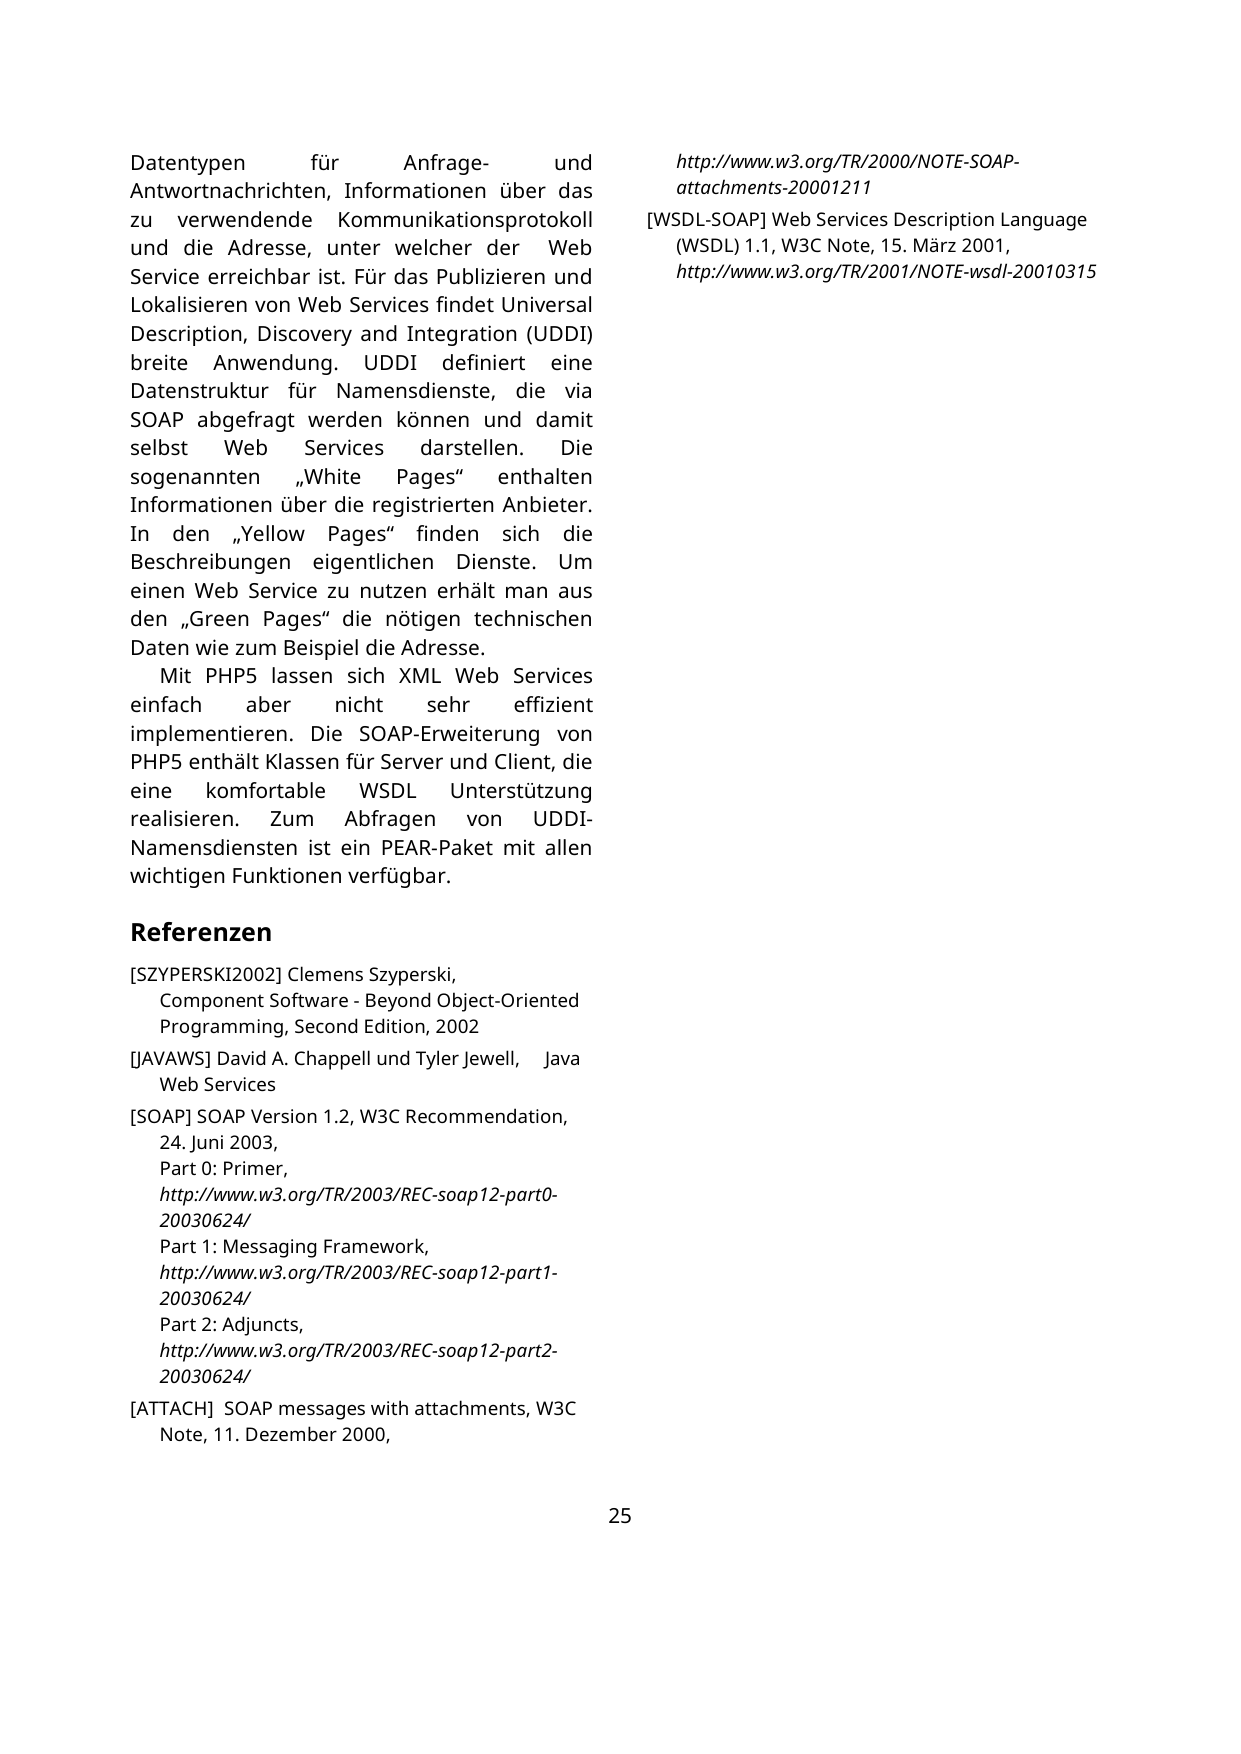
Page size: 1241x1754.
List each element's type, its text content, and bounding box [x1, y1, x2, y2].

text [SZYPERSKI2002] Clemens Szyperski, Component Software - Beyond Object-Oriented Programming, Second Edition, 2002 [130, 961, 593, 1039]
text [WSDL-SOAP] Web Services Description Language (WSDL) 1.1, W3C Note, 15. März 2001, http://www.w3.org/TR/2001/NOTE-wsdl-20010315 [647, 206, 1110, 284]
text http://www.w3.org/TR/2000/NOTE-SOAP-attachments-20001211 [647, 148, 1110, 200]
text [ATTACH] SOAP messages with attachments, W3C Note, 11. Dezember 2000, [130, 1395, 593, 1447]
text Mit PHP5 lassen sich XML Web Services einfach aber nicht sehr effizient implementieren. Die SOAP-Erweiterung von PHP5 enthält Klassen für Server und Client, die eine komfortable WSDL Unterstützung realisieren. Zum Abfragen von UDDI-Namensdiensten ist ein PEAR-Paket mit allen wichtigen Funktionen verfügbar. [130, 661, 593, 890]
text [SOAP] SOAP Version 1.2, W3C Recommendation, 24. Juni 2003, Part 0: Primer, http://www.w3.org/TR/2003/REC-soap12-part0-20030624/ Part 1: Messaging Framework, http://www.w3.org/TR/2003/REC-soap12-part1-20030624/ Part 2: Adjuncts, http://www.w3.org/TR/2003/REC-soap12-part2-20030624/ [130, 1103, 593, 1389]
text [JAVAWS] David A. Chappell und Tyler Jewell, Java Web Services [130, 1045, 593, 1097]
text Datentypen für Anfrage- und Antwortnachrichten, Informationen über das zu verwendende Kommunikationsprotokoll und die Adresse, unter welcher der Web Service erreichbar ist. Für das Publizieren und Lokalisieren von Web Services findet Universal Description, Discovery and Integration (UDDI) breite Anwendung. UDDI definiert eine Datenstruktur für Namensdienste, die via SOAP abgefragt werden können und damit selbst Web Services darstellen. Die sogenannten „White Pages“ enthalten Informationen über die registrierten Anbieter. In den „Yellow Pages“ finden sich die Beschreibungen eigentlichen Dienste. Um einen Web Service zu nutzen erhält man aus den „Green Pages“ die nötigen technischen Daten wie zum Beispiel die Adresse. [130, 148, 593, 661]
subtitle Referenzen [130, 914, 593, 948]
